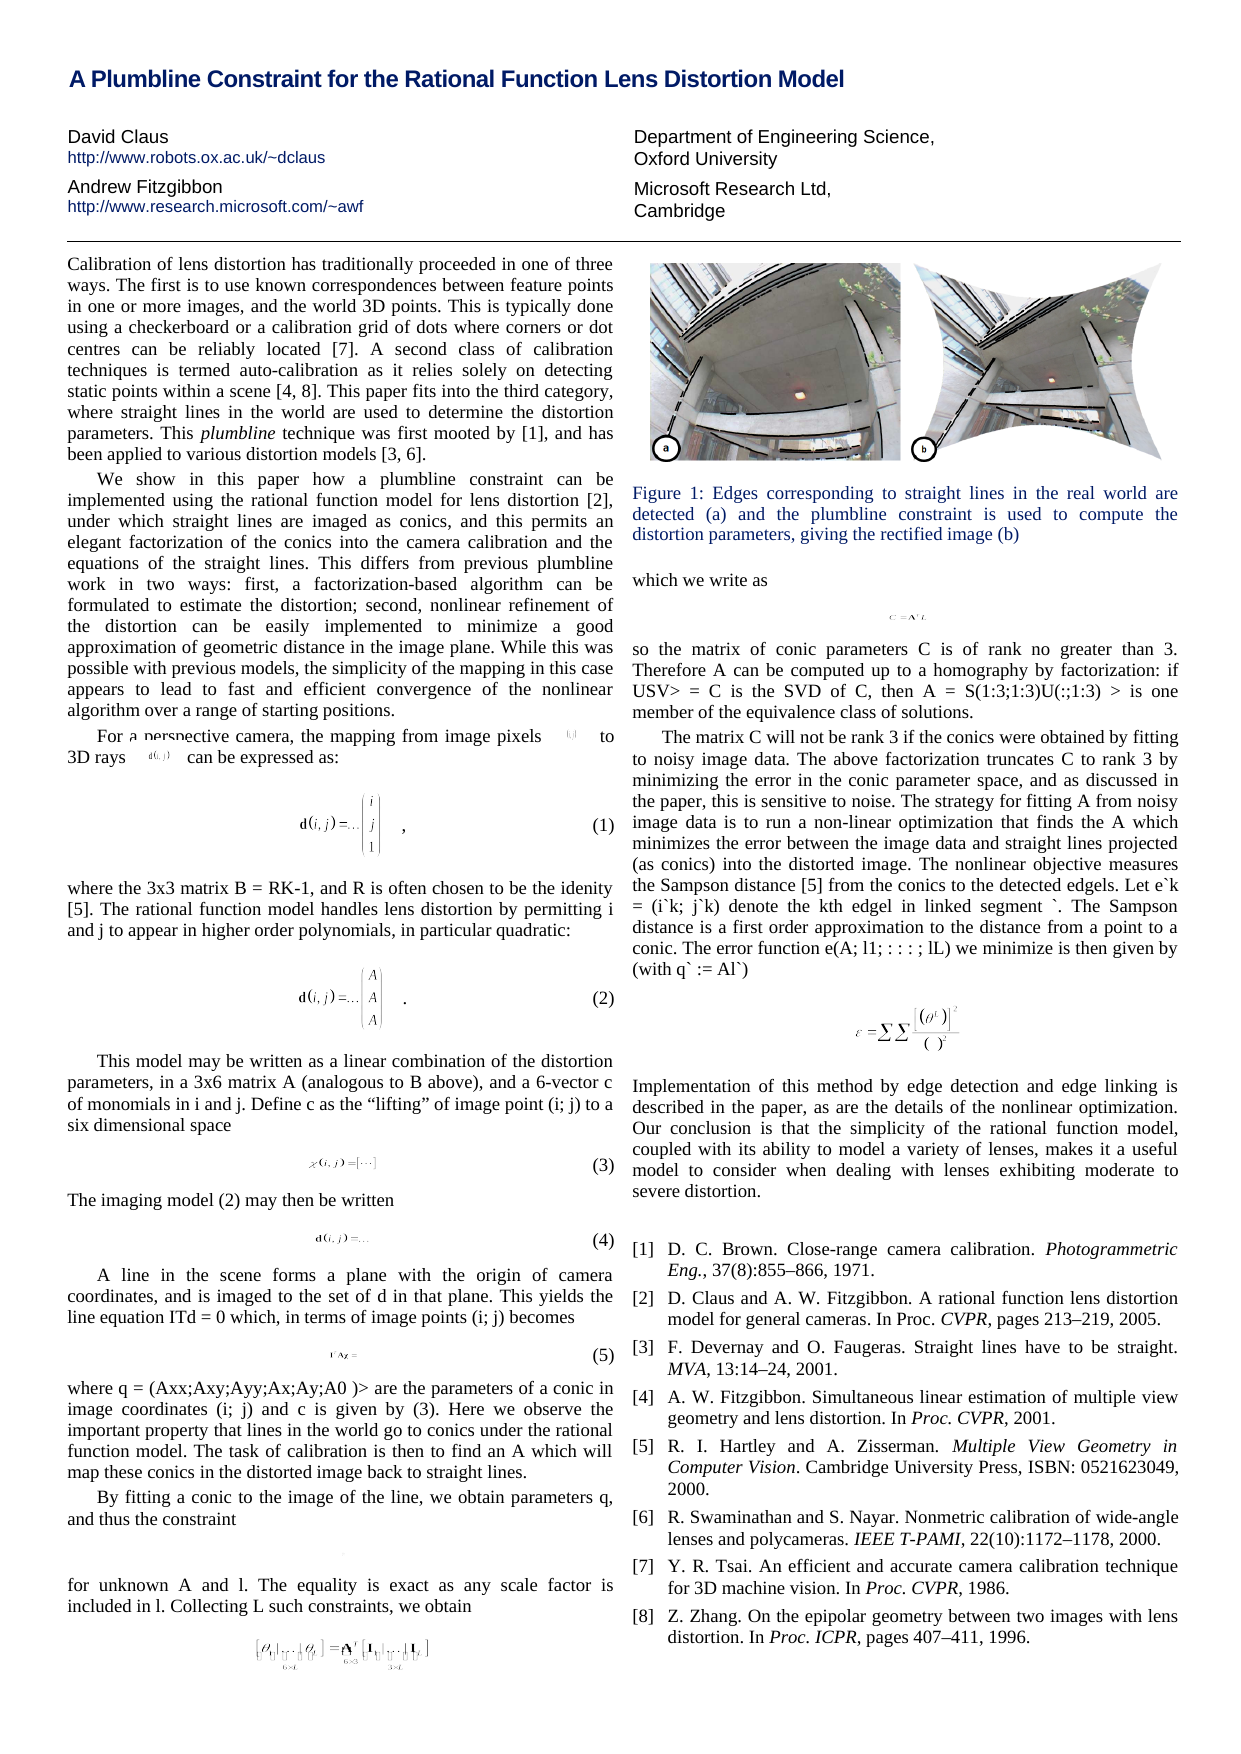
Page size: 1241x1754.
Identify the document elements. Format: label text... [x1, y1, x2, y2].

text which we write as [632, 570, 1179, 591]
text By fitting a conic to the image of the line, we obtain parameters q, and thus the constraint [67, 1487, 614, 1529]
text [6] R. Swaminathan and S. Nayar. Nonmetric calibration of wide-angle lenses and polycameras. IEEE T-PAMI, 22(10):1172–1178, 2000. [632, 1506, 1179, 1549]
text [1] D. C. Brown. Close-range camera calibration. Photogrammetric Eng., 37(8):855–866, 1971. [632, 1237, 1179, 1281]
text [4] A. W. Fitzgibbon. Simultaneous linear estimation of multiple view geometry and lens distortion. In Proc. CVPR, 2001. [632, 1386, 1179, 1429]
table_header David Claus http://www.robots.ox.ac.uk/~dclaus Andrew Fitzgibbon http://www.research.microsoft.com/~awf [67, 118, 610, 235]
text We show in this paper how a plumbline constraint can be implemented using the rational function model for lens distortion [2], under which straight lines are imaged as conics, and this permits an elegant factorization of the conics into the camera calibration and the equations of the straight lines. This differs from previous plumbline work in two ways: first, a factorization-based algorithm can be formulated to estimate the distortion; second, nonlinear refinement of the distortion can be easily implemented to minimize a good approximation of geometric distance in the image plane. While this was possible with previous models, the simplicity of the mapping in this case appears to lead to fast and efficient convergence of the nonlinear algorithm over a range of starting positions. [67, 469, 614, 721]
text Calibration of lens distortion has traditionally proceeded in one of three ways. The first is to use known correspondences between feature points in one or more images, and the world 3D points. This is typically done using a checkerboard or a calibration grid of dots where corners or dot centres can be reliably located [7]. A second class of calibration techniques is termed auto-calibration as it relies solely on detecting static points within a scene [4, 8]. This paper fits into the third category, where straight lines in the world are used to determine the distortion parameters. This plumbline technique was first mooted by [1], and has been applied to various distortion models [3, 6]. [67, 254, 614, 464]
text [7] Y. R. Tsai. An efficient and accurate camera calibration technique for 3D machine vision. In Proc. CVPR, 1986. [632, 1555, 1179, 1598]
text This model may be written as a linear combination of the distortion parameters, in a 3x6 matrix A (analogous to B above), and a 6-vector c of monomials in i and j. Define c as the “lifting” of image point (i; j) to a six dimensional space [67, 1051, 614, 1135]
text [3] F. Devernay and O. Faugeras. Straight lines have to be straight. MVA, 13:14–24, 2001. [632, 1336, 1179, 1379]
picture [650, 263, 1162, 463]
text (4) [67, 1223, 614, 1256]
text [8] Z. Zhang. On the epipolar geometry between two images with lens distortion. In Proc. ICPR, pages 407–411, 1996. [632, 1604, 1179, 1648]
text (3) [67, 1148, 614, 1181]
text [2] D. Claus and A. W. Fitzgibbon. A rational function lens distortion model for general cameras. In Proc. CVPR, pages 213–219, 2005. [632, 1287, 1179, 1330]
text For a perspective camera, the mapping from image pixels to 3D rays can be expressed as: [67, 721, 614, 767]
text (5) [67, 1340, 614, 1369]
text . (2) [67, 953, 614, 1043]
text Implementation of this method by edge detection and edge linking is described in the paper, as are the details of the nonlinear optimization. Our conclusion is that the simplicity of the rational function model, coupled with its ability to model a variety of lenses, makes it a useful model to consider when dealing with lenses exhibiting moderate to severe distortion. [632, 1076, 1179, 1202]
title A Plumbline Constraint for the Rational Function Lens Distortion Model [69, 65, 1190, 93]
text , (1) [67, 780, 614, 869]
text so the matrix of conic parameters C is of rank no greater than 3. Therefore A can be computed up to a homography by factorization: if USV> = C is the SVD of C, then A = S(1:3;1:3)U(:;1:3) > is one member of the equivalence class of solutions. [632, 639, 1179, 723]
text Figure 1: Edges corresponding to straight lines in the real world are detected (a) and the plumbline constraint is used to compute the distortion parameters, giving the rectified image (b) [632, 482, 1179, 545]
text where q = (Axx;Axy;Ayy;Ax;Ay;A0 )> are the parameters of a conic in image coordinates (i; j) and c is given by (3). Here we observe the important property that lines in the world go to conics under the rational function model. The task of calibration is then to find an A which will map these conics in the distorted image back to straight lines. [67, 1378, 614, 1483]
text A line in the scene forms a plane with the origin of camera coordinates, and is imaged to the set of d in that plane. This yields the line equation ITd = 0 which, in terms of image points (i; j) becomes [67, 1265, 614, 1328]
text [5] R. I. Hartley and A. Zisserman. Multiple View Geometry in Computer Vision. Cambridge University Press, ISBN: 0521623049, 2000. [632, 1435, 1179, 1499]
text The matrix C will not be rank 3 if the conics were obtained by fitting to noisy image data. The above factorization truncates C to rank 3 by minimizing the error in the conic parameter space, and as discussed in the paper, this is sensitive to noise. The strategy for fitting A from noisy image data is to run a non-linear optimization that finds the A which minimizes the error between the image data and straight lines projected (as conics) into the distorted image. The nonlinear objective measures the Sampson distance [5] from the conics to the detected edgels. Let e`k = (i`k; j`k) denote the kth edgel in linked segment `. The Sampson distance is a first order approximation to the distance from a point to a conic. The error function e(A; l1; : : : ; lL) we minimize is then given by (with q` := Al`) [632, 727, 1179, 980]
table_header Department of Engineering Science, Oxford University Microsoft Research Ltd, Cambridge [610, 118, 1191, 235]
text for unknown A and l. The equality is exact as any scale factor is included in l. Collecting L such constraints, we obtain [67, 1575, 614, 1617]
text where the 3x3 matrix B = RK-1, and R is often chosen to be the idenity [5]. The rational function model handles lens distortion by permitting i and j to appear in higher order polynomials, in particular quadratic: [67, 878, 614, 941]
text The imaging model (2) may then be written [67, 1189, 614, 1211]
